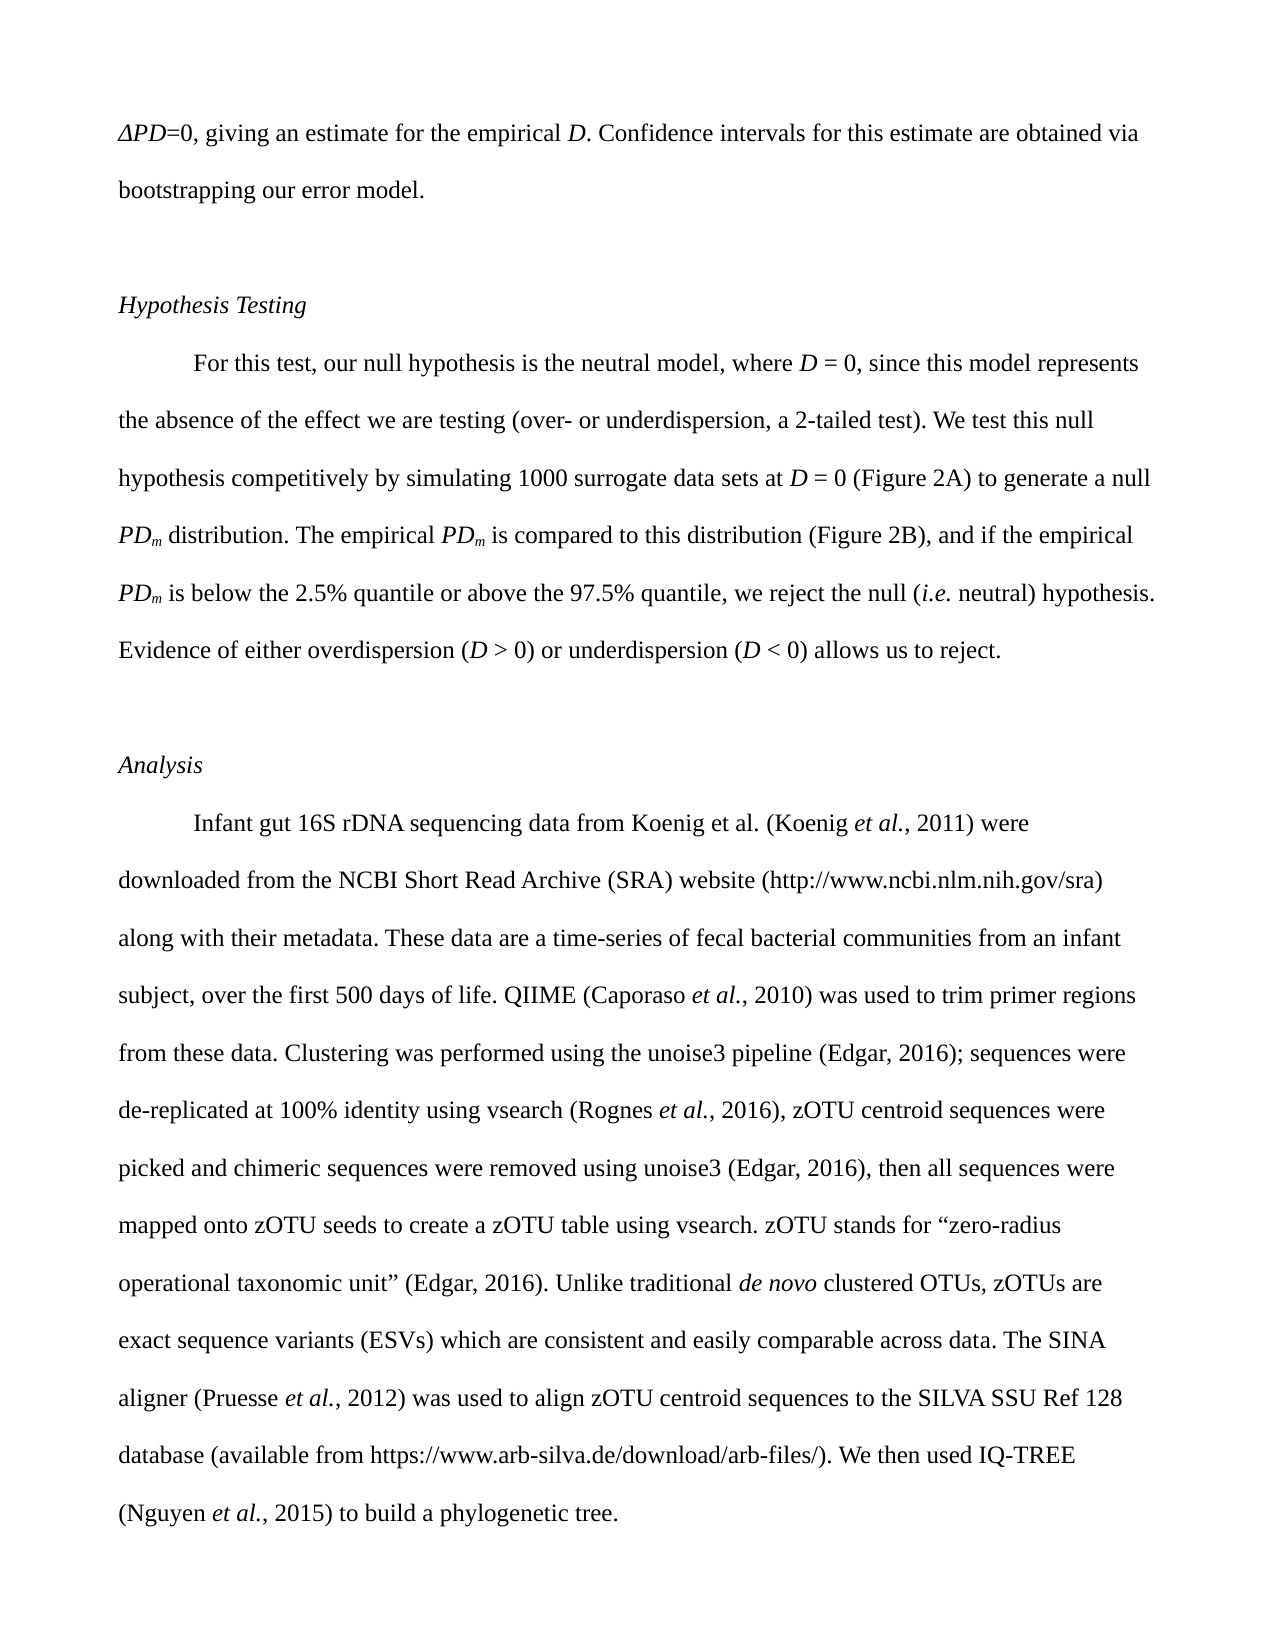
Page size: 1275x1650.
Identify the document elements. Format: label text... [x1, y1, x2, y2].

subtitle Analysis [118, 751, 1157, 779]
text ΔPD=0, giving an estimate for the empirical D. Confidence intervals for this estimate are obtained via bootstrapping our error model. [118, 118, 1157, 204]
text Infant gut 16S rDNA sequencing data from Koenig et al. (Koenig et al., 2011)⁠ were downloaded from the NCBI Short Read Archive (SRA) website (http://www.ncbi.nlm.nih.gov/sra) along with their metadata. These data are a time-series of fecal bacterial communities from an infant subject, over the first 500 days of life. QIIME (Caporaso et al., 2010)⁠ was used to trim primer regions from these data. Clustering was performed using the unoise3 pipeline (Edgar, 2016)⁠; sequences were de-replicated at 100% identity using vsearch (Rognes et al., 2016)⁠, zOTU centroid sequences were picked and chimeric sequences were removed using unoise3 (Edgar, 2016)⁠, then all sequences were mapped onto zOTU seeds to create a zOTU table using vsearch. zOTU stands for “zero-radius operational taxonomic unit” (Edgar, 2016)⁠. Unlike traditional de novo clustered OTUs, zOTUs are exact sequence variants (ESVs) which are consistent and easily comparable across data. The SINA aligner (Pruesse et al., 2012)⁠ was used to align zOTU centroid sequences to the SILVA SSU Ref 128 database (available from https://www.arb-silva.de/download/arb-files/). We then used IQ-TREE (Nguyen et al., 2015)⁠ to build a phylogenetic tree. [118, 808, 1157, 1527]
subtitle Hypothesis Testing [118, 291, 1157, 319]
text For this test, our null hypothesis is the neutral model, where D = 0, since this model represents the absence of the effect we are testing (over- or underdispersion, a 2-tailed test). We test this null hypothesis competitively by simulating 1000 surrogate data sets at D = 0 (Figure 2A) to generate a null PDm distribution. The empirical PDm is compared to this distribution (Figure 2B), and if the empirical PDm is below the 2.5% quantile or above the 97.5% quantile, we reject the null (i.e. neutral) hypothesis. Evidence of either overdispersion (D > 0) or underdispersion (D < 0) allows us to reject. [118, 348, 1157, 664]
